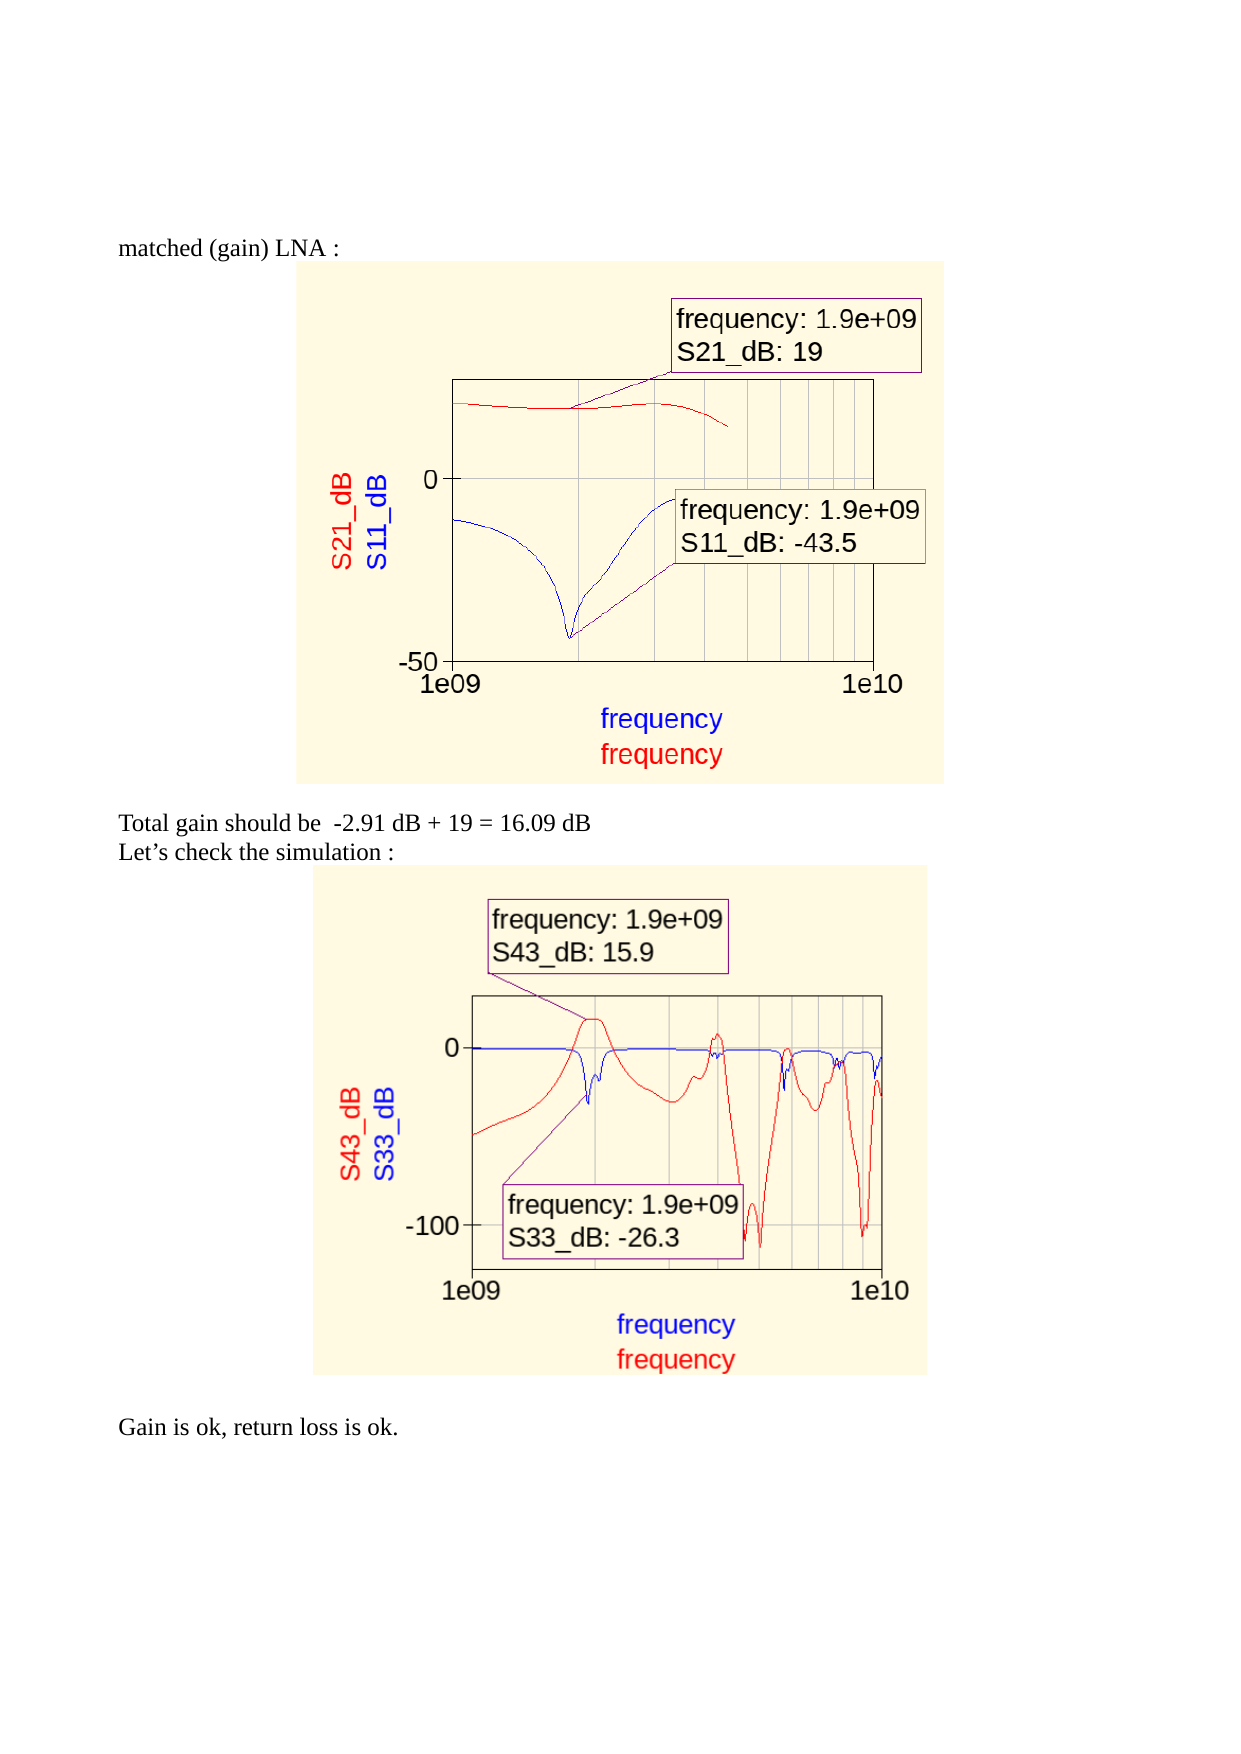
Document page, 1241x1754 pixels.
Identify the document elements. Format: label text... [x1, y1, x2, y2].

text Gain is ok, return loss is ok. [118, 1412, 1122, 1441]
text Let’s check the simulation : [118, 837, 1122, 866]
text matched (gain) LNA : [118, 233, 1122, 262]
picture [313, 865, 928, 1375]
picture [296, 261, 944, 784]
text Total gain should be -2.91 dB + 19 = 16.09 dB [118, 808, 1122, 837]
